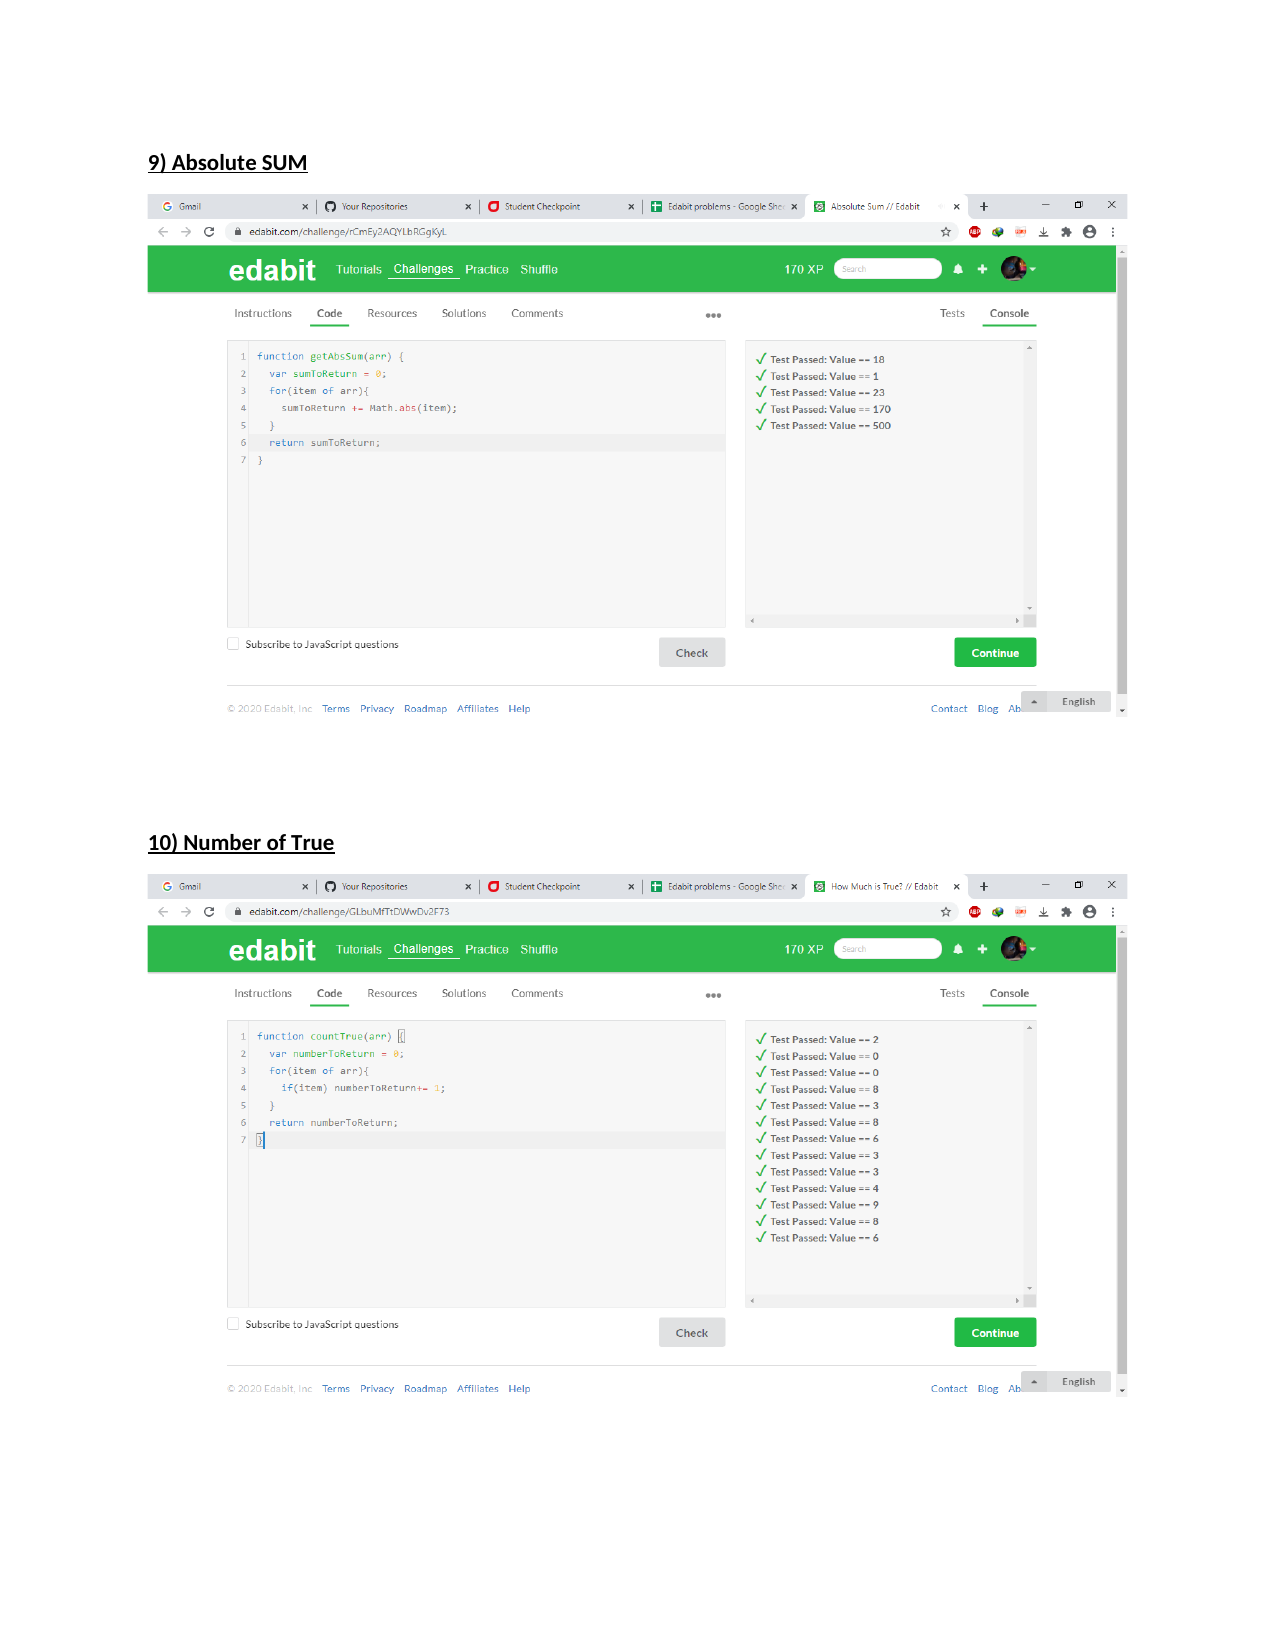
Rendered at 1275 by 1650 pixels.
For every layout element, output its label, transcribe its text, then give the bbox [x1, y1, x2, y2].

text 9) Absolute SUM [148, 148, 1127, 176]
text 10) Number of True [148, 828, 1127, 856]
